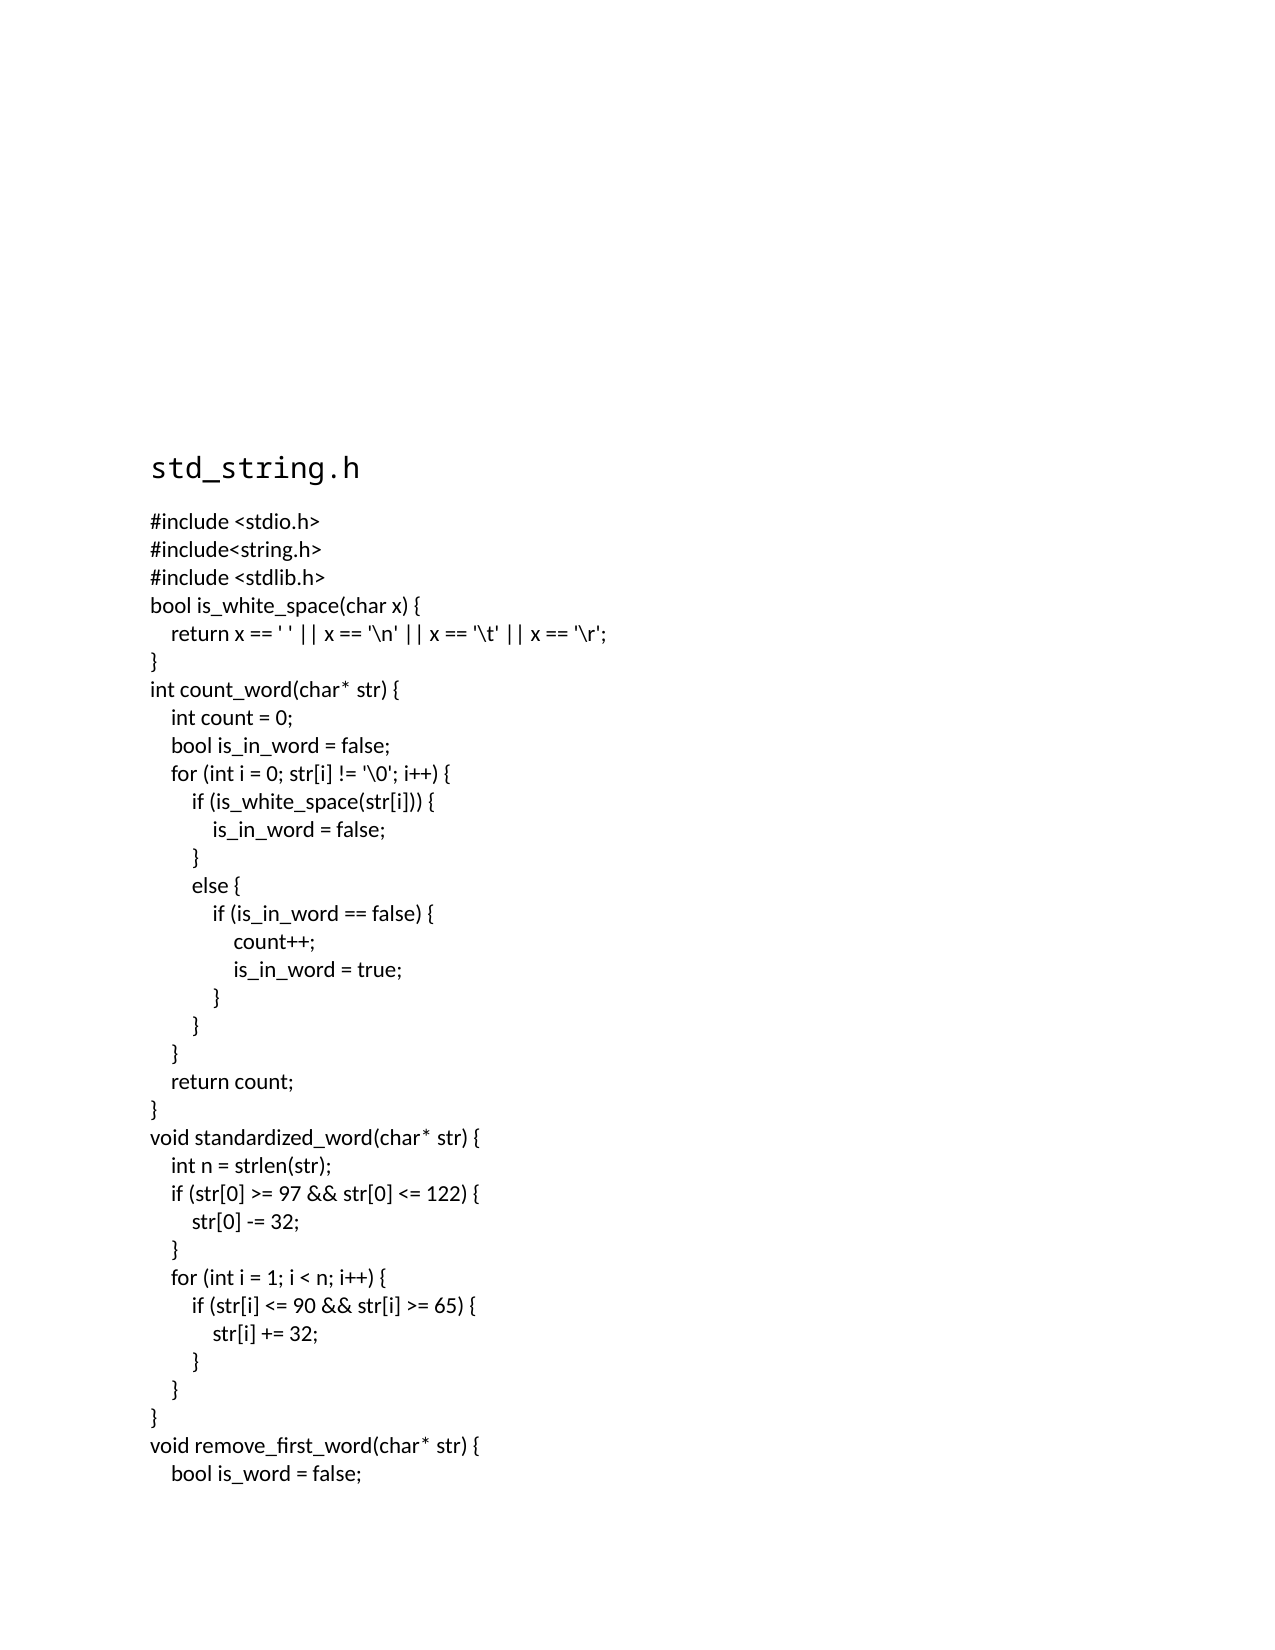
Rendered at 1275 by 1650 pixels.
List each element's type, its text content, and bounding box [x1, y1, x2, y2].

text bool is_word = false; [150, 1459, 1125, 1488]
text } [150, 1403, 1125, 1432]
text } [150, 1235, 1125, 1263]
text for (int i = 1; i < n; i++) { [150, 1263, 1125, 1291]
text std_string.h [150, 447, 1125, 487]
text else { [150, 871, 1125, 899]
text str[0] -= 32; [150, 1207, 1125, 1235]
text return x == ' ' || x == '\n' || x == '\t' || x == '\r'; [150, 619, 1125, 647]
text } [150, 1376, 1125, 1403]
text bool is_white_space(char x) { [150, 591, 1125, 619]
text } [150, 1347, 1125, 1376]
text } [150, 983, 1125, 1011]
text #include <stdio.h> [150, 507, 1125, 535]
text int count_word(char* str) { [150, 675, 1125, 703]
text if (is_white_space(str[i])) { [150, 787, 1125, 815]
text int count = 0; [150, 703, 1125, 731]
text for (int i = 0; str[i] != '\0'; i++) { [150, 759, 1125, 787]
text is_in_word = false; [150, 815, 1125, 843]
text return count; [150, 1067, 1125, 1095]
text is_in_word = true; [150, 955, 1125, 983]
text count++; [150, 927, 1125, 955]
text str[i] += 32; [150, 1319, 1125, 1347]
text } [150, 647, 1125, 675]
text } [150, 1095, 1125, 1123]
text if (str[i] <= 90 && str[i] >= 65) { [150, 1291, 1125, 1319]
text if (str[0] >= 97 && str[0] <= 122) { [150, 1179, 1125, 1207]
text int n = strlen(str); [150, 1151, 1125, 1179]
text #include <stdlib.h> [150, 563, 1125, 591]
text } [150, 1039, 1125, 1067]
text } [150, 1011, 1125, 1039]
text if (is_in_word == false) { [150, 899, 1125, 927]
text void standardized_word(char* str) { [150, 1123, 1125, 1151]
text #include<string.h> [150, 535, 1125, 563]
text } [150, 843, 1125, 871]
text bool is_in_word = false; [150, 731, 1125, 759]
text void remove_first_word(char* str) { [150, 1432, 1125, 1459]
